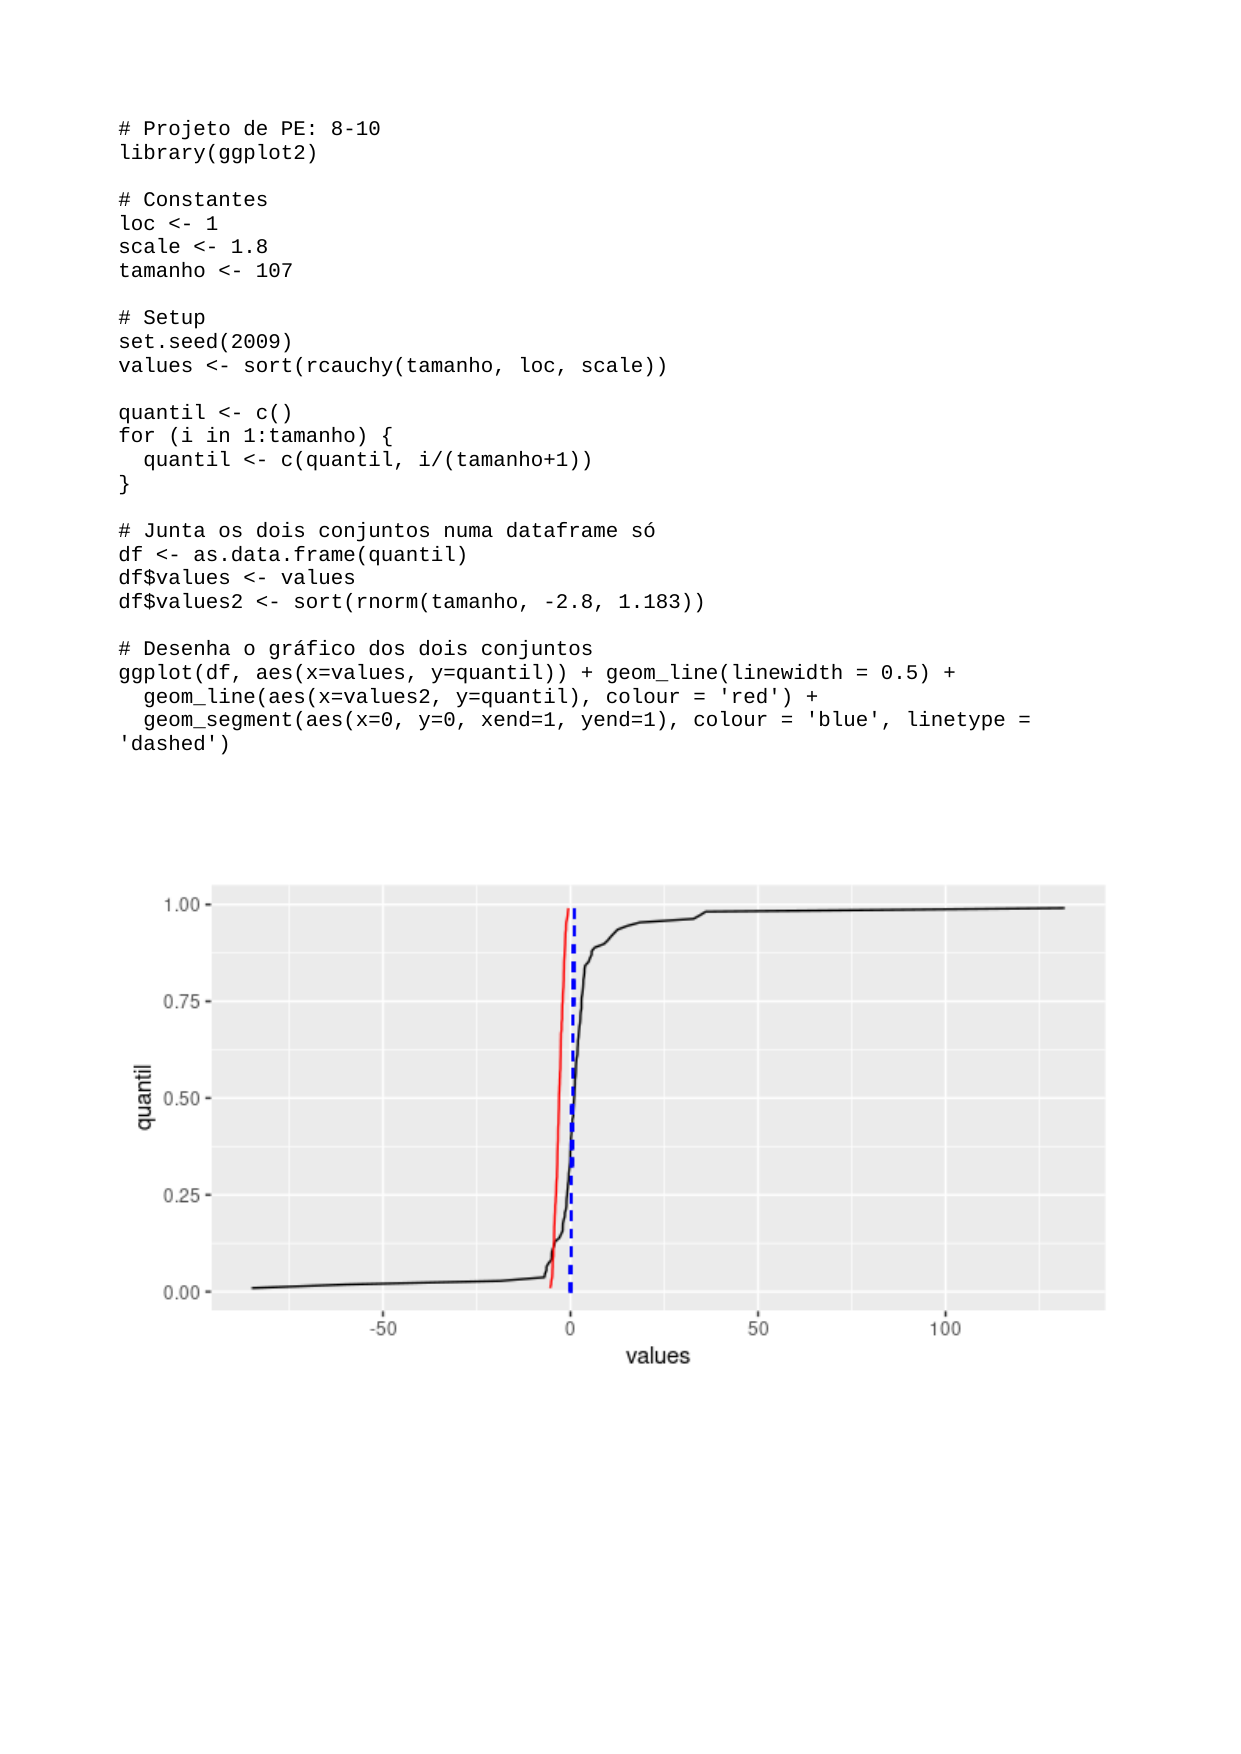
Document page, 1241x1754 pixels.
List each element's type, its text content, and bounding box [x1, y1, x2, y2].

text # Desenha o gráfico dos dois conjuntos [118, 638, 1122, 662]
text quantil <- c() [118, 402, 1122, 426]
text ggplot(df, aes(x=values, y=quantil)) + geom_line(linewidth = 0.5) + [118, 662, 1122, 686]
text loc <- 1 [118, 213, 1122, 236]
text geom_line(aes(x=values2, y=quantil), colour = 'red') + [118, 686, 1122, 709]
text set.seed(2009) [118, 331, 1122, 354]
text for (i in 1:tamanho) { [118, 426, 1122, 449]
text df$values2 <- sort(rnorm(tamanho, -2.8, 1.183)) [118, 591, 1122, 615]
picture [123, 874, 1117, 1381]
text library(ggplot2) [118, 142, 1122, 165]
text geom_segment(aes(x=0, y=0, xend=1, yend=1), colour = 'blue', linetype = 'dashed') [118, 709, 1122, 757]
text df <- as.data.frame(quantil) [118, 544, 1122, 567]
text df$values <- values [118, 567, 1122, 591]
text # Constantes [118, 189, 1122, 213]
text values <- sort(rcauchy(tamanho, loc, scale)) [118, 354, 1122, 378]
text scale <- 1.8 [118, 236, 1122, 260]
text tamanho <- 107 [118, 260, 1122, 284]
text # Projeto de PE: 8-10 [118, 118, 1122, 142]
text } [118, 473, 1122, 496]
text # Junta os dois conjuntos numa dataframe só [118, 520, 1122, 544]
text # Setup [118, 307, 1122, 331]
text quantil <- c(quantil, i/(tamanho+1)) [118, 449, 1122, 473]
